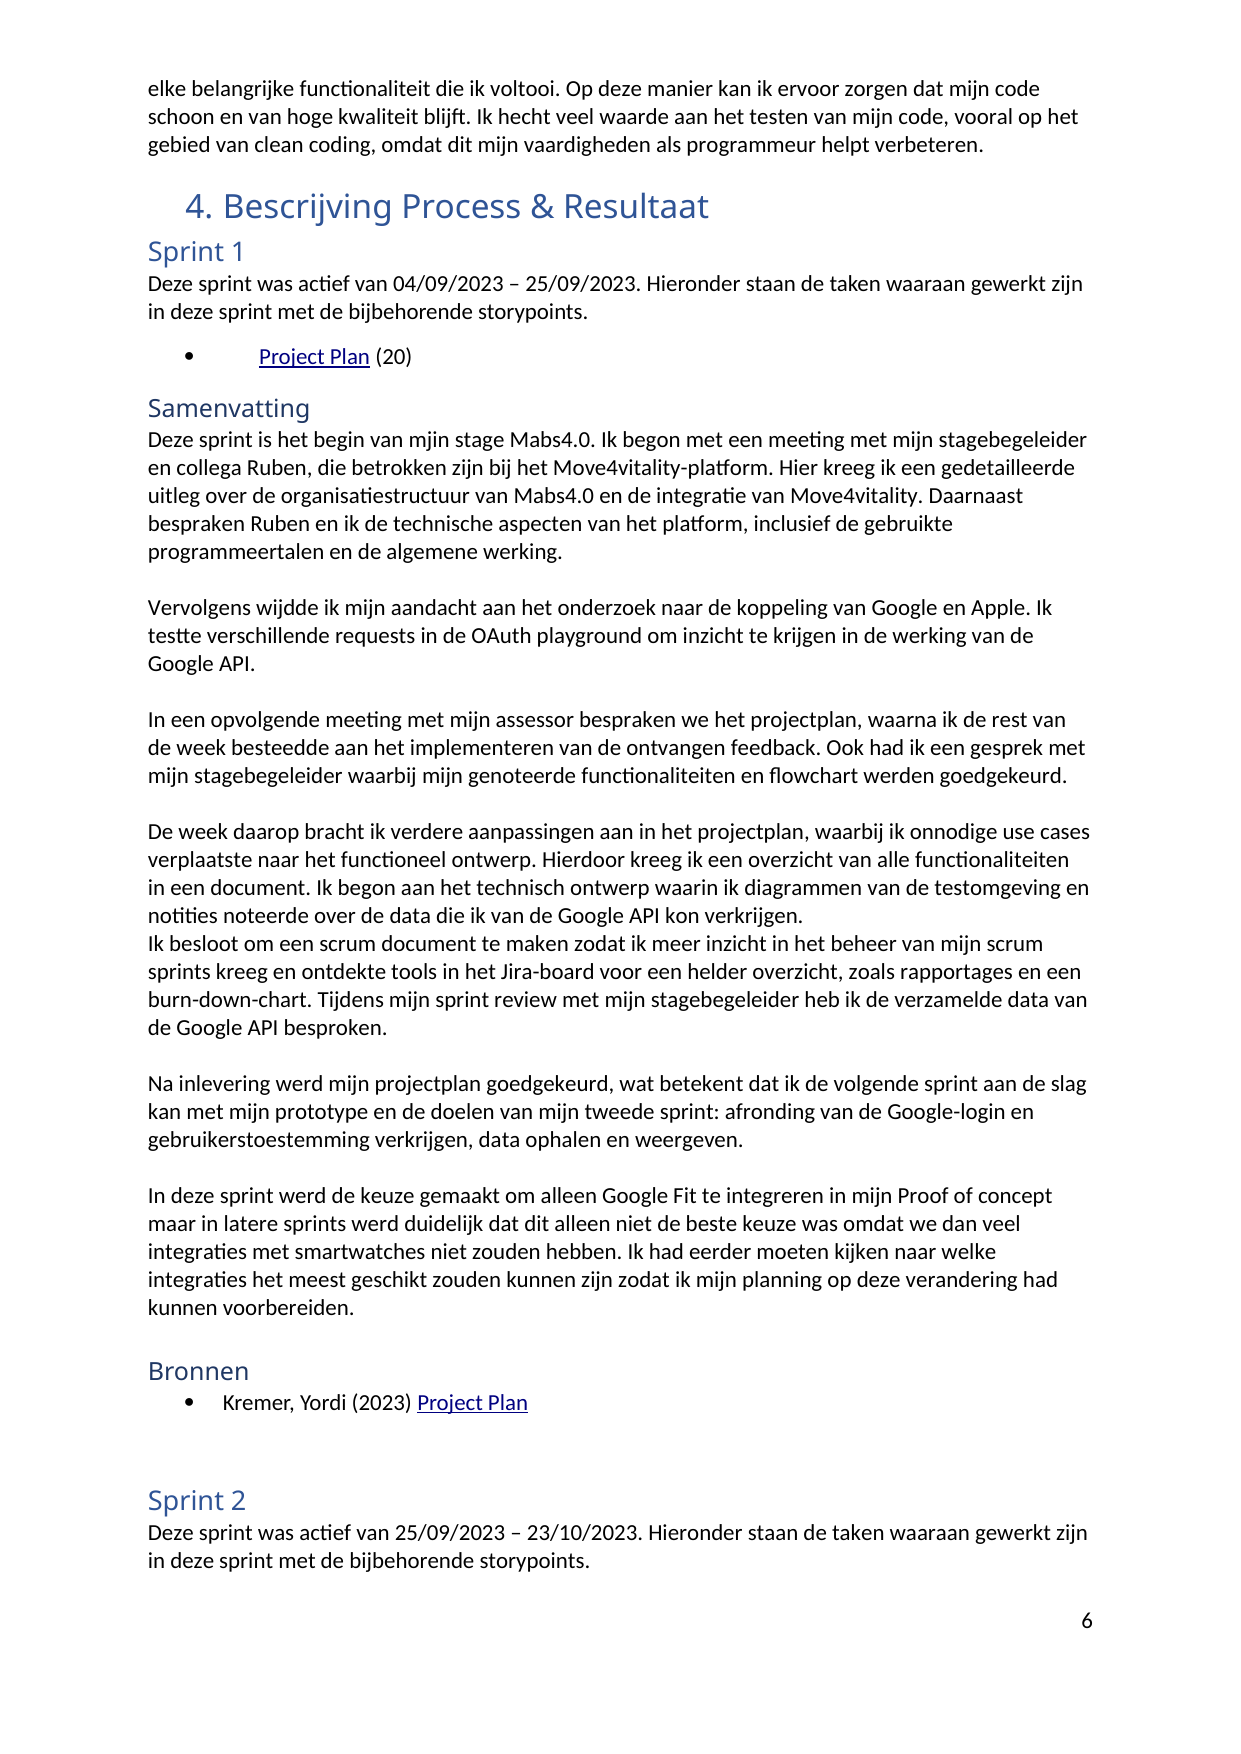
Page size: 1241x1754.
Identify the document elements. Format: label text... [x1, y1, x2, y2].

text Deze sprint was actief van 25/09/2023 – 23/10/2023. Hieronder staan de taken waaraan gewerkt zijn in deze sprint met de bijbehorende storypoints. [148, 1518, 1093, 1574]
subtitle Samenvatting [148, 391, 1093, 425]
list Kremer, Yordi (2023) Project Plan [185, 1388, 1093, 1416]
text De week daarop bracht ik verdere aanpassingen aan in het projectplan, waarbij ik onnodige use cases verplaatste naar het functioneel ontwerp. Hierdoor kreeg ik een overzicht van alle functionaliteiten in een document. Ik begon aan het technisch ontwerp waarin ik diagrammen van de testomgeving en notities noteerde over de data die ik van de Google API kon verkrijgen. [148, 817, 1093, 929]
subtitle Bescrijving Process & Resultaat [185, 183, 1093, 228]
text In een opvolgende meeting met mijn assessor bespraken we het projectplan, waarna ik de rest van de week besteedde aan het implementeren van de ontvangen feedback. Ook had ik een gesprek met mijn stagebegeleider waarbij mijn genoteerde functionaliteiten en flowchart werden goedgekeurd. [148, 705, 1093, 789]
subtitle Sprint 2 [148, 1481, 1093, 1518]
text elke belangrijke functionaliteit die ik voltooi. Op deze manier kan ik ervoor zorgen dat mijn code schoon en van hoge kwaliteit blijft. Ik hecht veel waarde aan het testen van mijn code, vooral op het gebied van clean coding, omdat dit mijn vaardigheden als programmeur helpt verbeteren. [148, 74, 1093, 158]
subtitle Bronnen [148, 1354, 1093, 1388]
text Na inlevering werd mijn projectplan goedgekeurd, wat betekent dat ik de volgende sprint aan de slag kan met mijn prototype en de doelen van mijn tweede sprint: afronding van de Google-login en gebruikerstoestemming verkrijgen, data ophalen en weergeven. [148, 1069, 1093, 1153]
text Ik besloot om een scrum document te maken zodat ik meer inzicht in het beheer van mijn scrum sprints kreeg en ontdekte tools in het Jira-board voor een helder overzicht, zoals rapportages en een burn-down-chart. Tijdens mijn sprint review met mijn stagebegeleider heb ik de verzamelde data van de Google API besproken. [148, 929, 1093, 1041]
text In deze sprint werd de keuze gemaakt om alleen Google Fit te integreren in mijn Proof of concept maar in latere sprints werd duidelijk dat dit alleen niet de beste keuze was omdat we dan veel integraties met smartwatches niet zouden hebben. Ik had eerder moeten kijken naar welke integraties het meest geschikt zouden kunnen zijn zodat ik mijn planning op deze verandering had kunnen voorbereiden. [148, 1181, 1093, 1322]
text Deze sprint was actief van 04/09/2023 – 25/09/2023. Hieronder staan de taken waaraan gewerkt zijn in deze sprint met de bijbehorende storypoints. [148, 269, 1093, 325]
list Project Plan (20) [185, 342, 1093, 370]
text Deze sprint is het begin van mjin stage Mabs4.0. Ik begon met een meeting met mijn stagebegeleider en collega Ruben, die betrokken zijn bij het Move4vitality-platform. Hier kreeg ik een gedetailleerde uitleg over de organisatiestructuur van Mabs4.0 en de integratie van Move4vitality. Daarnaast bespraken Ruben en ik de technische aspecten van het platform, inclusief de gebruikte programmeertalen en de algemene werking. [148, 425, 1093, 565]
subtitle Sprint 1 [148, 232, 1093, 269]
text Vervolgens wijdde ik mijn aandacht aan het onderzoek naar de koppeling van Google en Apple. Ik testte verschillende requests in de OAuth playground om inzicht te krijgen in de werking van de Google API. [148, 593, 1093, 677]
